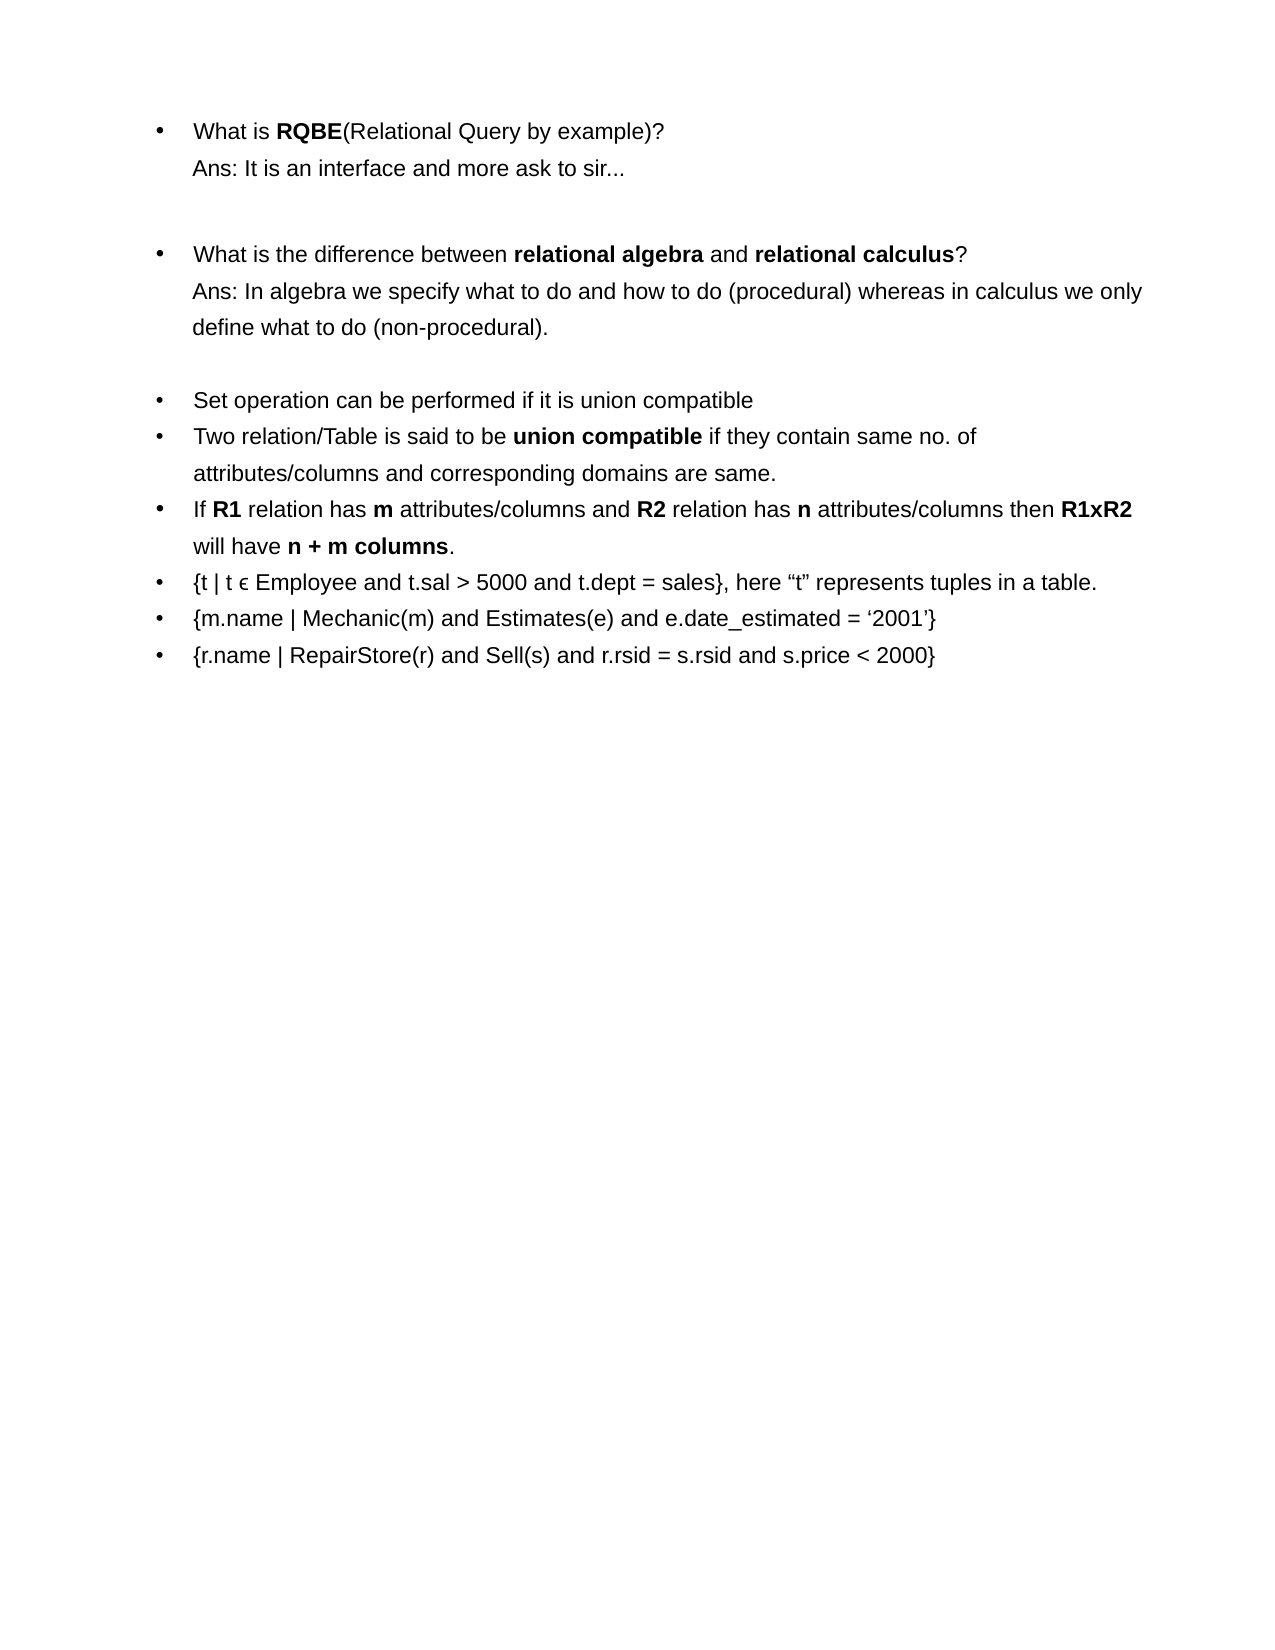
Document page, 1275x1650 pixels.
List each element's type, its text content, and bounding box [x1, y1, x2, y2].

list {m.name | Mechanic(m) and Estimates(e) and e.date_estimated = ‘2001’} [156, 605, 1157, 632]
list {r.name | RepairStore(r) and Sell(s) and r.rsid = s.rsid and s.price < 2000} [156, 642, 1157, 668]
list What is RQBE(Relational Query by example)? [156, 118, 1157, 145]
list If R1 relation has m attributes/columns and R2 relation has n attributes/columns then R1xR2 will have n + m columns. [156, 496, 1157, 559]
text Ans: In algebra we specify what to do and how to do (procedural) whereas in calculus we only define what to do (non-procedural). [118, 278, 1157, 340]
text Ans: It is an interface and more ask to sir... [118, 155, 1157, 182]
list What is the difference between relational algebra and relational calculus? [156, 241, 1157, 267]
list {t | t ϵ Employee and t.sal > 5000 and t.dept = sales}, here “t” represents tuples in a table. [156, 569, 1157, 595]
list Two relation/Table is said to be union compatible if they contain same no. of attributes/columns and corresponding domains are same. [156, 423, 1157, 486]
list Set operation can be performed if it is union compatible [156, 387, 1157, 413]
